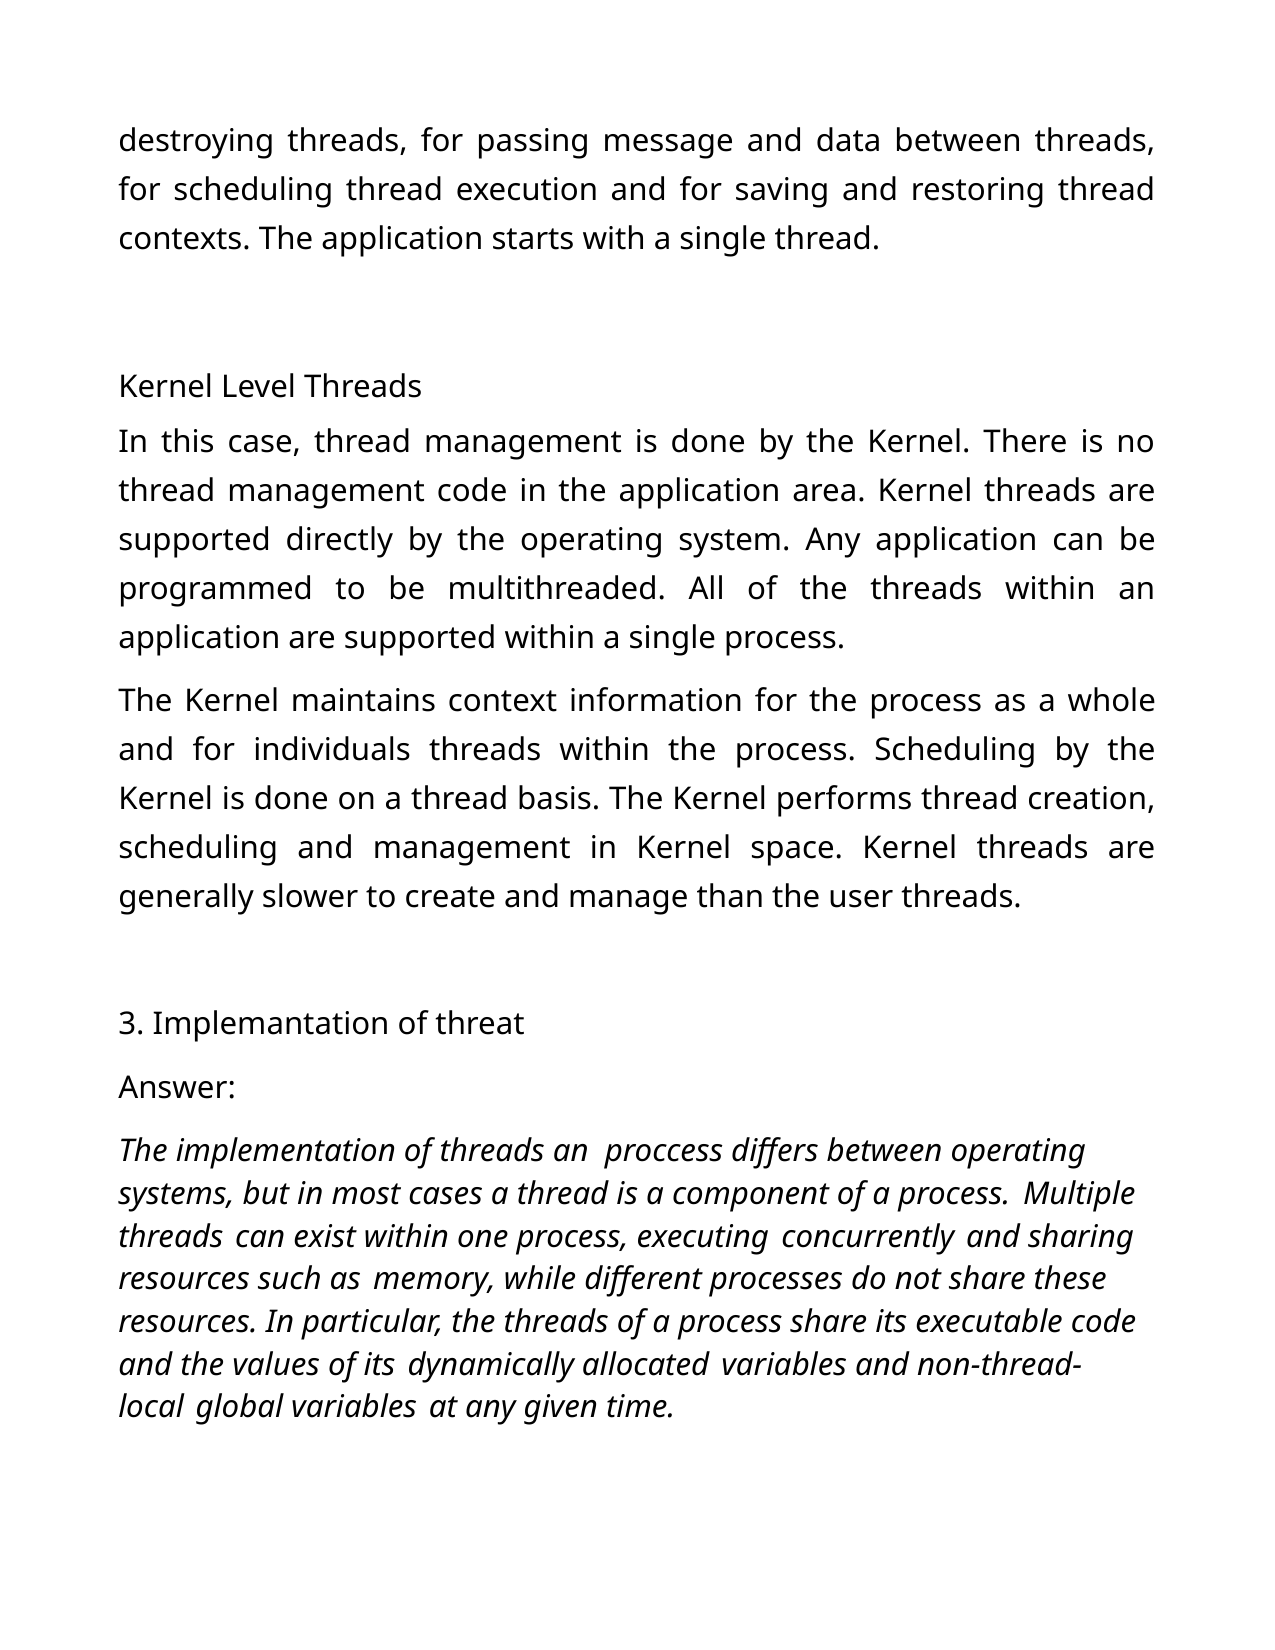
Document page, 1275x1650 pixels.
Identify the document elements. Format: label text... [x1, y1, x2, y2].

text The Kernel maintains context information for the process as a whole and for individuals threads within the process. Scheduling by the Kernel is done on a thread basis. The Kernel performs thread creation, scheduling and management in Kernel space. Kernel threads are generally slower to create and manage than the user threads. [118, 678, 1157, 917]
text 3. Implemantation of threat [118, 1001, 1157, 1044]
text Answer: [118, 1065, 1157, 1107]
text In this case, thread management is done by the Kernel. There is no thread management code in the application area. Kernel threads are supported directly by the operating system. Any application can be programmed to be multithreaded. All of the threads within an application are supported within a single process. [118, 419, 1157, 657]
subtitle Kernel Level Threads [118, 364, 1157, 407]
text destroying threads, for passing message and data between threads, for scheduling thread execution and for saving and restoring thread contexts. The application starts with a single thread. [118, 118, 1157, 259]
text The implementation of threads an proccess differs between operating systems, but in most cases a thread is a component of a process. Multiple threads can exist within one process, executing concurrently and sharing resources such as memory, while different processes do not share these resources. In particular, the threads of a process share its executable code and the values of its dynamically allocated variables and non-thread-local global variables at any given time. [118, 1128, 1157, 1427]
